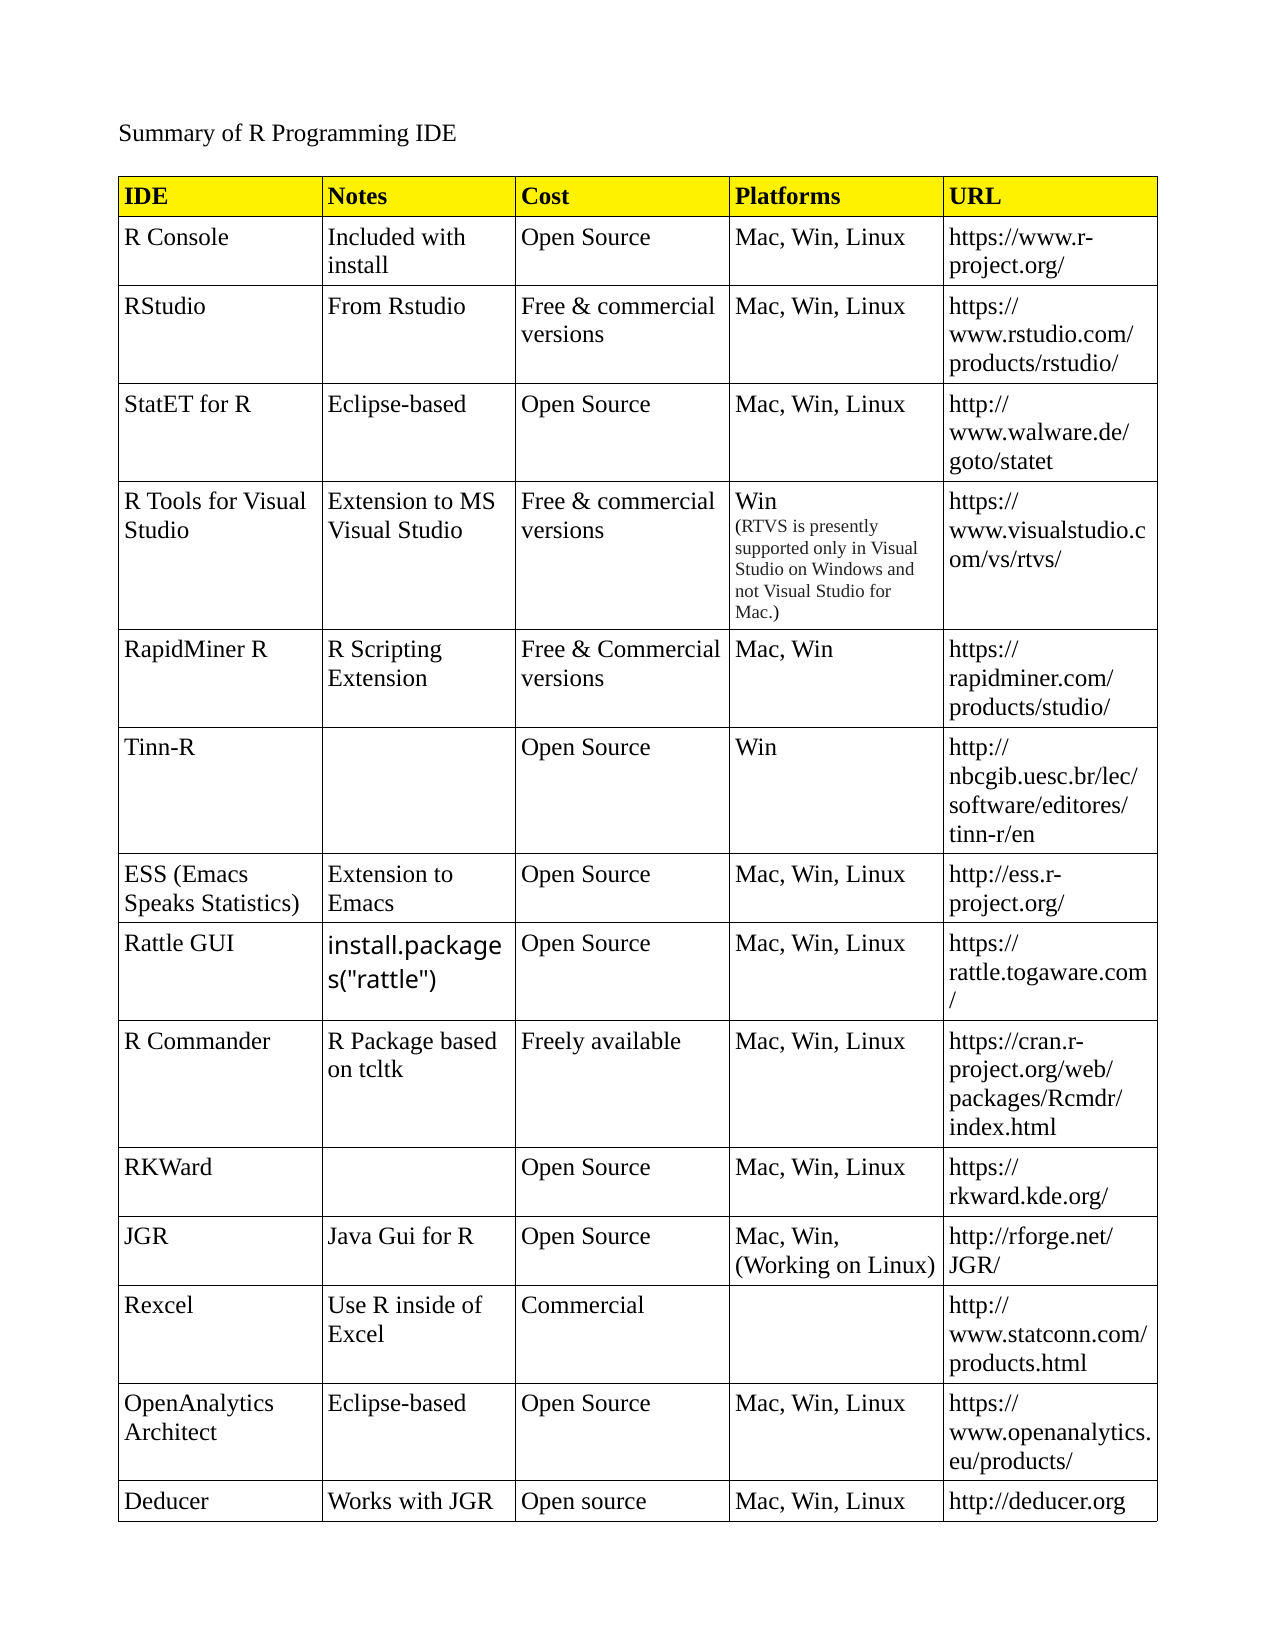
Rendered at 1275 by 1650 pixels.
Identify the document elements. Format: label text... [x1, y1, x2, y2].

table_cell https://www.openanalytics.eu/products/ [944, 1384, 1157, 1480]
text Summary of R Programming IDE [118, 118, 1157, 147]
table_cell Eclipse-based [323, 384, 515, 481]
table_header IDE [119, 177, 322, 216]
table_header Platforms [730, 177, 943, 216]
table_cell Extension to Emacs [323, 854, 515, 922]
table_cell http://rforge.net/JGR/ [944, 1217, 1157, 1285]
table_cell JGR [119, 1217, 322, 1285]
table_cell [323, 1148, 515, 1216]
table_cell Free & commercial versions [516, 286, 729, 383]
table_cell https://www.r-project.org/ [944, 217, 1157, 285]
table_cell Mac, Win, (Working on Linux) [730, 1217, 943, 1285]
table_cell https://rkward.kde.org/ [944, 1148, 1157, 1216]
table_cell https://rapidminer.com/products/studio/ [944, 630, 1157, 727]
table_cell Free & Commercial versions [516, 630, 729, 727]
table_cell Mac, Win, Linux [730, 854, 943, 922]
table_cell Tinn-R [119, 728, 322, 853]
table_cell Open source [516, 1481, 729, 1521]
table_cell Open Source [516, 1384, 729, 1480]
table_cell Commercial [516, 1286, 729, 1382]
table_cell Deducer [119, 1481, 322, 1521]
table_cell Works with JGR [323, 1481, 515, 1521]
table_cell https://www.rstudio.com/products/rstudio/ [944, 286, 1157, 383]
table_header URL [944, 177, 1157, 216]
table_cell Open Source [516, 217, 729, 285]
table_header Notes [323, 177, 515, 216]
table_cell Open Source [516, 854, 729, 922]
table_cell Mac, Win, Linux [730, 217, 943, 285]
table_cell [323, 728, 515, 853]
table_cell Open Source [516, 923, 729, 1020]
table_cell RKWard [119, 1148, 322, 1216]
table_cell RapidMiner R [119, 630, 322, 727]
table_cell http://deducer.org [944, 1481, 1157, 1521]
table_cell From Rstudio [323, 286, 515, 383]
table_cell Included with install [323, 217, 515, 285]
table_cell Mac, Win, Linux [730, 286, 943, 383]
table_cell Open Source [516, 384, 729, 481]
table_cell StatET for R [119, 384, 322, 481]
table_cell Mac, Win, Linux [730, 1021, 943, 1147]
table_cell http://www.statconn.com/products.html [944, 1286, 1157, 1382]
table_cell R Scripting Extension [323, 630, 515, 727]
table_cell Mac, Win, Linux [730, 1481, 943, 1521]
table_cell https://rattle.togaware.com/ [944, 923, 1157, 1020]
table_cell Rexcel [119, 1286, 322, 1382]
table_header Cost [516, 177, 729, 216]
table_cell Win [730, 728, 943, 853]
table_cell http://ess.r-project.org/ [944, 854, 1157, 922]
table_cell Java Gui for R [323, 1217, 515, 1285]
table_cell R Tools for Visual Studio [119, 482, 322, 629]
table_cell R Console [119, 217, 322, 285]
table_cell Use R inside of Excel [323, 1286, 515, 1382]
table_cell Mac, Win, Linux [730, 923, 943, 1020]
table_cell http://www.walware.de/goto/statet [944, 384, 1157, 481]
table_cell Open Source [516, 1148, 729, 1216]
table_cell https://www.visualstudio.com/vs/rtvs/ [944, 482, 1157, 629]
table_cell Mac, Win, Linux [730, 384, 943, 481]
table_cell R Commander [119, 1021, 322, 1147]
table_cell Rattle GUI [119, 923, 322, 1020]
table_cell Eclipse-based [323, 1384, 515, 1480]
table_cell [730, 1286, 943, 1382]
table_cell OpenAnalytics Architect [119, 1384, 322, 1480]
table_cell Mac, Win, Linux [730, 1384, 943, 1480]
table_cell Mac, Win, Linux [730, 1148, 943, 1216]
table_cell Win (RTVS is presently supported only in Visual Studio on Windows and not Visual Studio for Mac.) [730, 482, 943, 629]
table_cell Open Source [516, 728, 729, 853]
table_cell Free & commercial versions [516, 482, 729, 629]
table_cell Open Source [516, 1217, 729, 1285]
table_cell http://nbcgib.uesc.br/lec/software/editores/tinn-r/en [944, 728, 1157, 853]
table_cell https://cran.r-project.org/web/packages/Rcmdr/index.html [944, 1021, 1157, 1147]
table_cell Mac, Win [730, 630, 943, 727]
table_cell R Package based on tcltk [323, 1021, 515, 1147]
table_cell RStudio [119, 286, 322, 383]
table_cell ESS (Emacs Speaks Statistics) [119, 854, 322, 922]
table_cell install.packages("rattle") [323, 923, 515, 1020]
table_cell Extension to MS Visual Studio [323, 482, 515, 629]
table_cell Freely available [516, 1021, 729, 1147]
